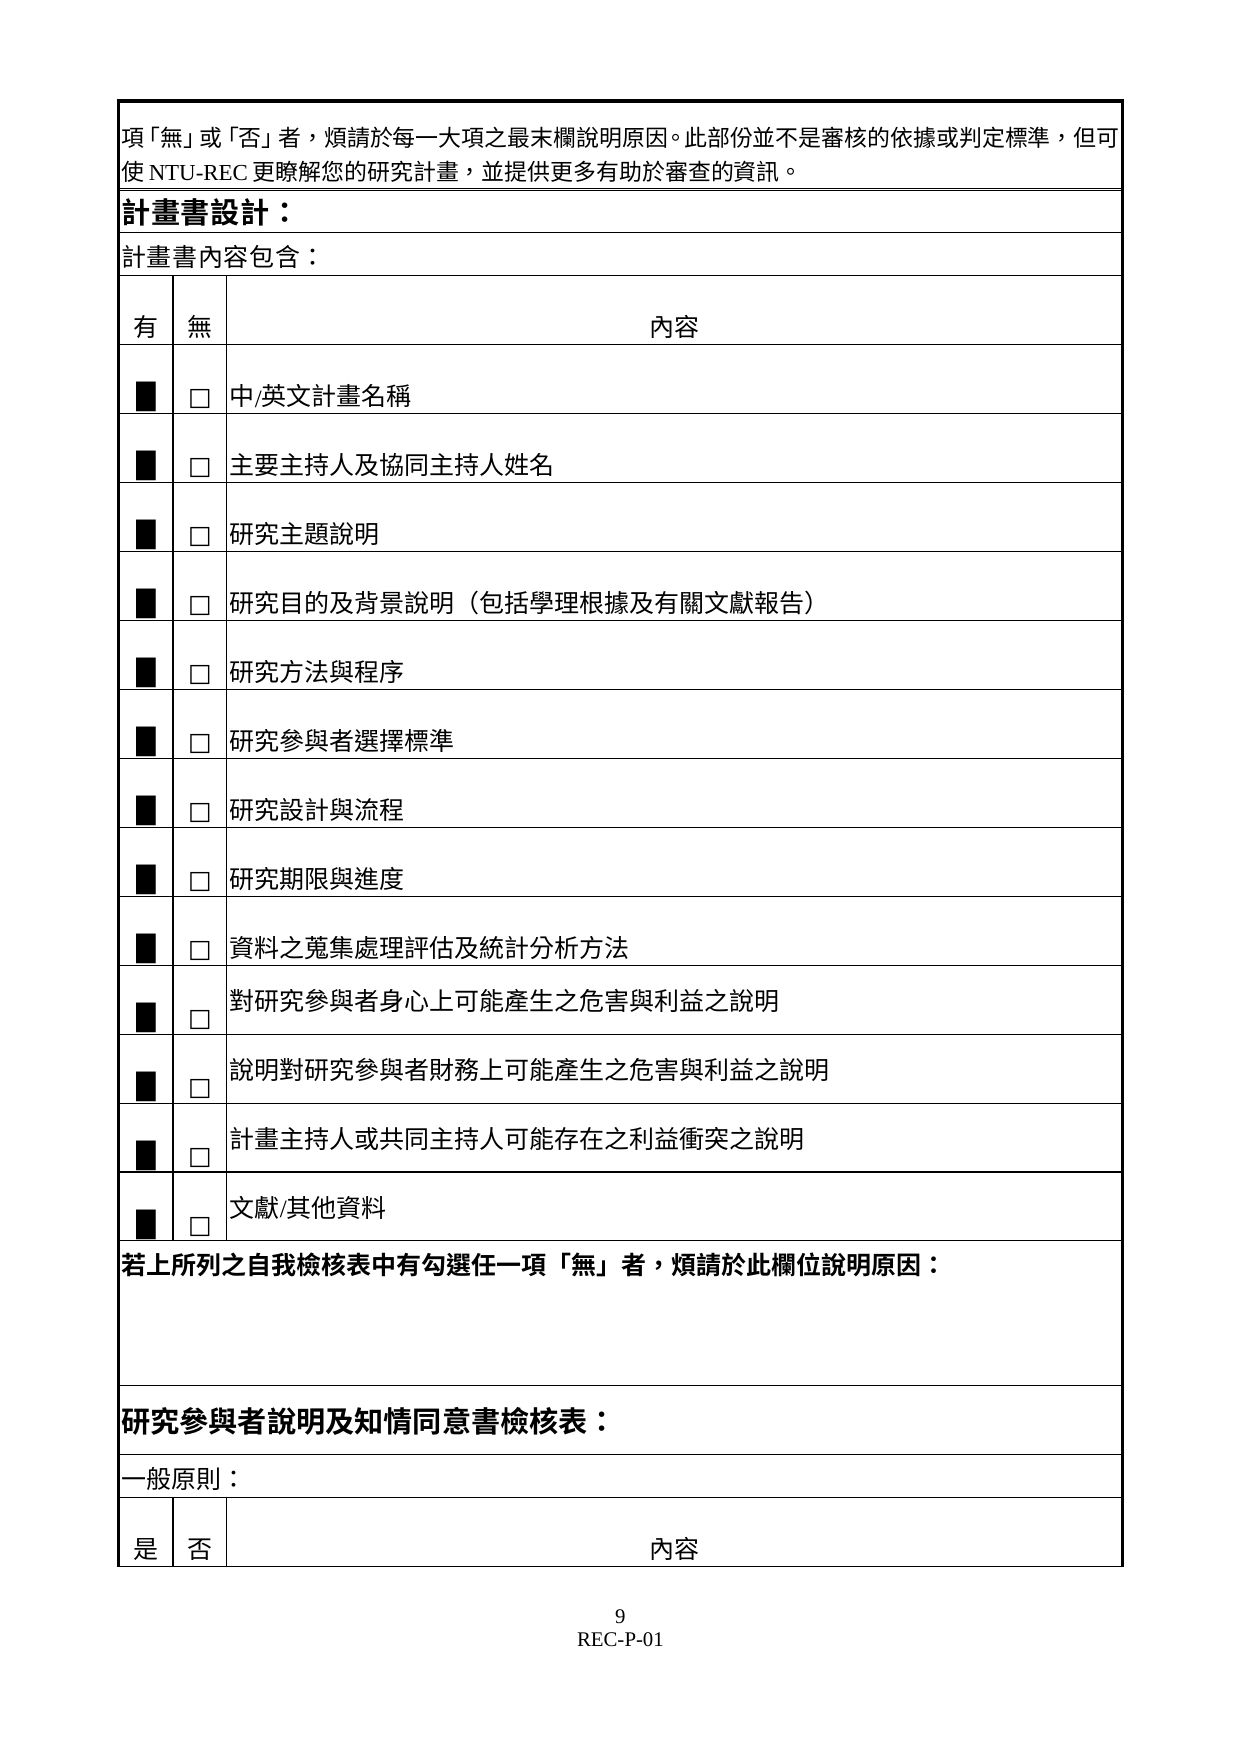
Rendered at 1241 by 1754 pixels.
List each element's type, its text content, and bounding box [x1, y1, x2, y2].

table_cell □ [174, 966, 226, 1033]
table_cell █ [120, 759, 172, 827]
table_cell 研究參與者選擇標準 [227, 690, 1121, 758]
table_cell █ [120, 483, 172, 551]
table_cell 計畫書設計： [120, 191, 1121, 232]
table_cell 研究設計與流程 [227, 759, 1121, 827]
table_cell 中/英文計畫名稱 [227, 345, 1121, 413]
table_cell 計畫主持人或共同主持人可能存在之利益衝突之說明 [227, 1104, 1121, 1171]
table_cell █ [120, 552, 172, 620]
table_cell 研究主題說明 [227, 483, 1121, 551]
table_cell █ [120, 966, 172, 1033]
table_cell □ [174, 621, 226, 689]
table_cell □ [174, 345, 226, 413]
table_cell 研究目的及背景說明（包括學理根據及有關文獻報告） [227, 552, 1121, 620]
table_cell □ [174, 1173, 226, 1240]
table_cell 計畫書內容包含： [120, 233, 1121, 275]
table_cell █ [120, 621, 172, 689]
table_cell □ [174, 483, 226, 551]
table_cell 一般原則： [120, 1455, 1121, 1497]
table_cell █ [120, 828, 172, 896]
table_cell □ [174, 759, 226, 827]
table_cell 否 [174, 1498, 226, 1566]
table_cell █ [120, 897, 172, 964]
table_cell □ [174, 414, 226, 482]
table_cell 研究方法與程序 [227, 621, 1121, 689]
table_cell 有 [120, 276, 172, 344]
table_cell 若上所列之自我檢核表中有勾選任一項「無」者，煩請於此欄位說明原因： [120, 1241, 1121, 1385]
table_cell □ [174, 897, 226, 964]
table_cell 主要主持人及協同主持人姓名 [227, 414, 1121, 482]
table_cell 研究期限與進度 [227, 828, 1121, 896]
table_cell □ [174, 690, 226, 758]
table_cell 無 [174, 276, 226, 344]
table_cell □ [174, 1104, 226, 1171]
table_cell 是 [120, 1498, 172, 1566]
table_cell █ [120, 1035, 172, 1102]
table_cell █ [120, 1173, 172, 1240]
table_cell □ [174, 828, 226, 896]
table_cell 資料之蒐集處理評估及統計分析方法 [227, 897, 1121, 964]
table_cell 對研究參與者身心上可能產生之危害與利益之說明 [227, 966, 1121, 1033]
table_cell □ [174, 1035, 226, 1102]
table_cell 內容 [227, 1498, 1121, 1566]
table_cell 說明對研究參與者財務上可能產生之危害與利益之說明 [227, 1035, 1121, 1102]
table_cell █ [120, 345, 172, 413]
table_cell █ [120, 690, 172, 758]
table_cell 研究參與者說明及知情同意書檢核表： [120, 1386, 1121, 1454]
table_cell █ [120, 414, 172, 482]
table_cell 項「無」或「否」者，煩請於每一大項之最末欄說明原因。此部份並不是審核的依據或判定標準，但可使NTU-REC更瞭解您的研究計畫，並提供更多有助於審查的資訊。 [120, 103, 1121, 187]
table_cell █ [120, 1104, 172, 1171]
table_cell 文獻/其他資料 [227, 1173, 1121, 1240]
table_cell 內容 [227, 276, 1121, 344]
table_cell □ [174, 552, 226, 620]
